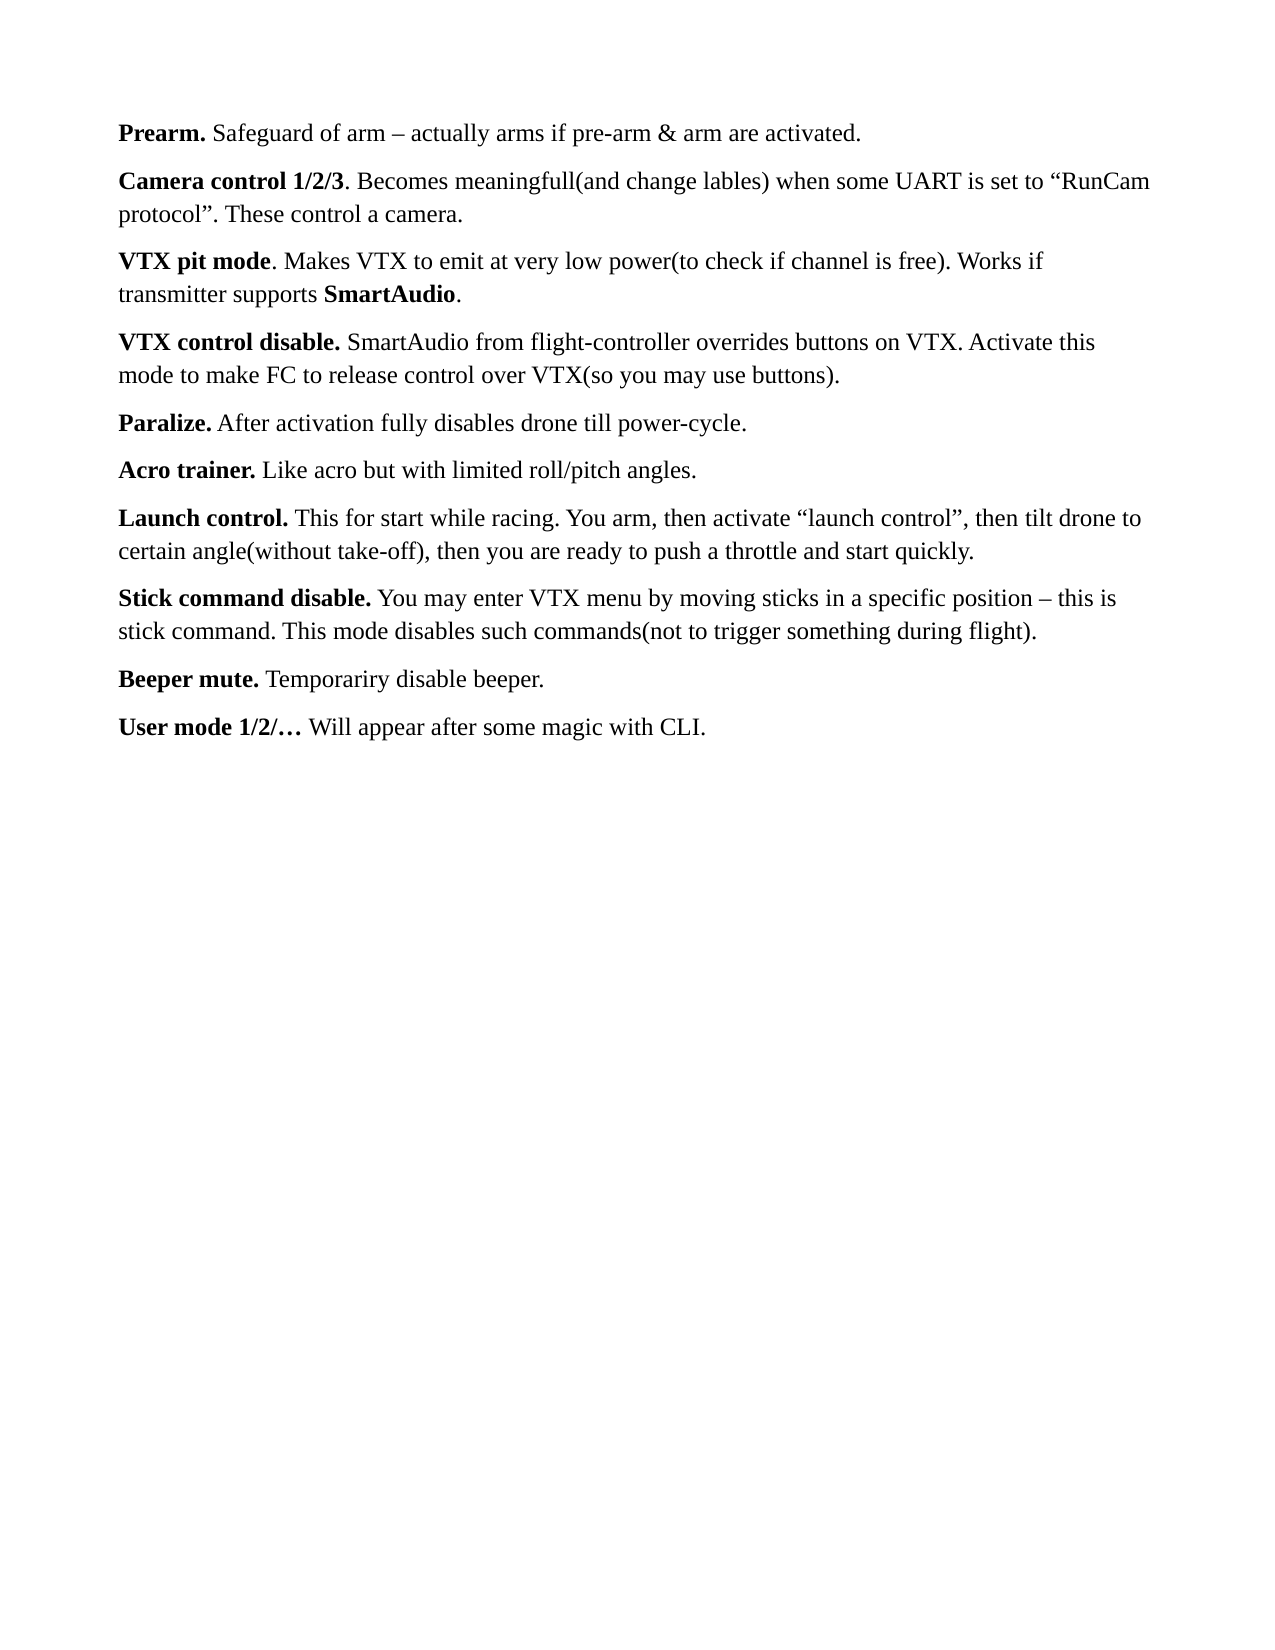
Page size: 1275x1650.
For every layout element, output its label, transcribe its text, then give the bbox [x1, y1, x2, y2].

text VTX pit mode. Makes VTX to emit at very low power(to check if channel is free). Works if transmitter supports SmartAudio. [118, 246, 1157, 308]
text User mode 1/2/… Will appear after some magic with CLI. [118, 712, 1157, 740]
text Acro trainer. Like acro but with limited roll/pitch angles. [118, 455, 1157, 484]
text Launch control. This for start while racing. You arm, then activate “launch control”, then tilt drone to certain angle(without take-off), then you are ready to push a throttle and start quickly. [118, 503, 1157, 564]
text Beeper mute. Temporariry disable beeper. [118, 664, 1157, 693]
text Camera control 1/2/3. Becomes meaningfull(and change lables) when some UART is set to “RunCam protocol”. These control a camera. [118, 166, 1157, 227]
text Stick command disable. You may enter VTX menu by moving sticks in a specific position – this is stick command. This mode disables such commands(not to trigger something during flight). [118, 583, 1157, 645]
text Paralize. After activation fully disables drone till power-cycle. [118, 408, 1157, 436]
text Prearm. Safeguard of arm – actually arms if pre-arm & arm are activated. [118, 118, 1157, 147]
text VTX control disable. SmartAudio from flight-controller overrides buttons on VTX. Activate this mode to make FC to release control over VTX(so you may use buttons). [118, 327, 1157, 389]
